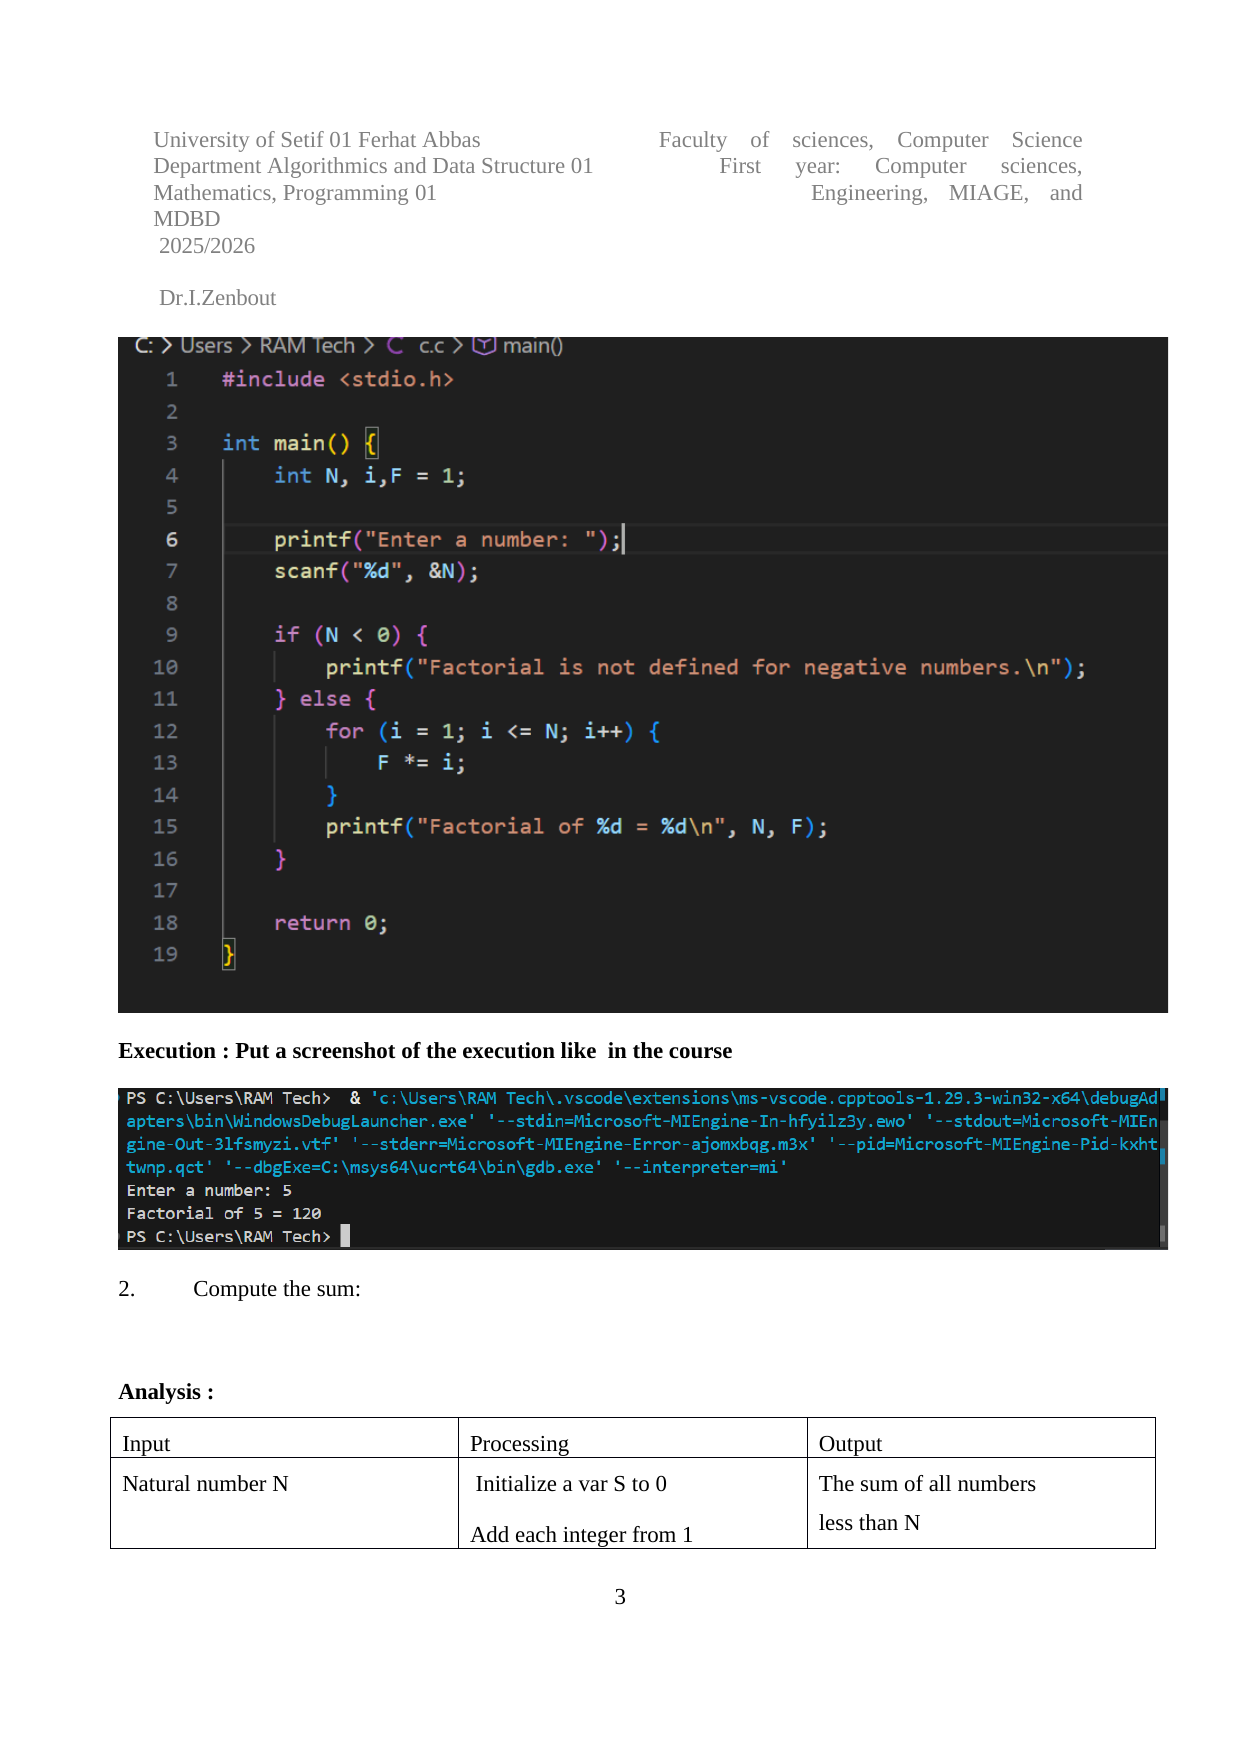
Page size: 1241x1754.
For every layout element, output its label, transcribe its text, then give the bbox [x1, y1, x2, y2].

table_header Processing [459, 1418, 807, 1457]
table_header Input [111, 1418, 458, 1457]
text Analysis : [118, 1378, 1026, 1404]
table_cell The sum of all numbers less than N [808, 1458, 1155, 1548]
picture [118, 337, 1169, 1013]
table_cell Natural number N [111, 1458, 458, 1548]
table_cell Initialize a var S to 0 Add each integer from 1 [459, 1458, 807, 1548]
list Compute the sum: [118, 1275, 1026, 1301]
table_header Output [808, 1418, 1155, 1457]
text Execution : Put a screenshot of the execution like in the course [118, 1037, 1026, 1064]
picture [118, 1088, 1169, 1250]
